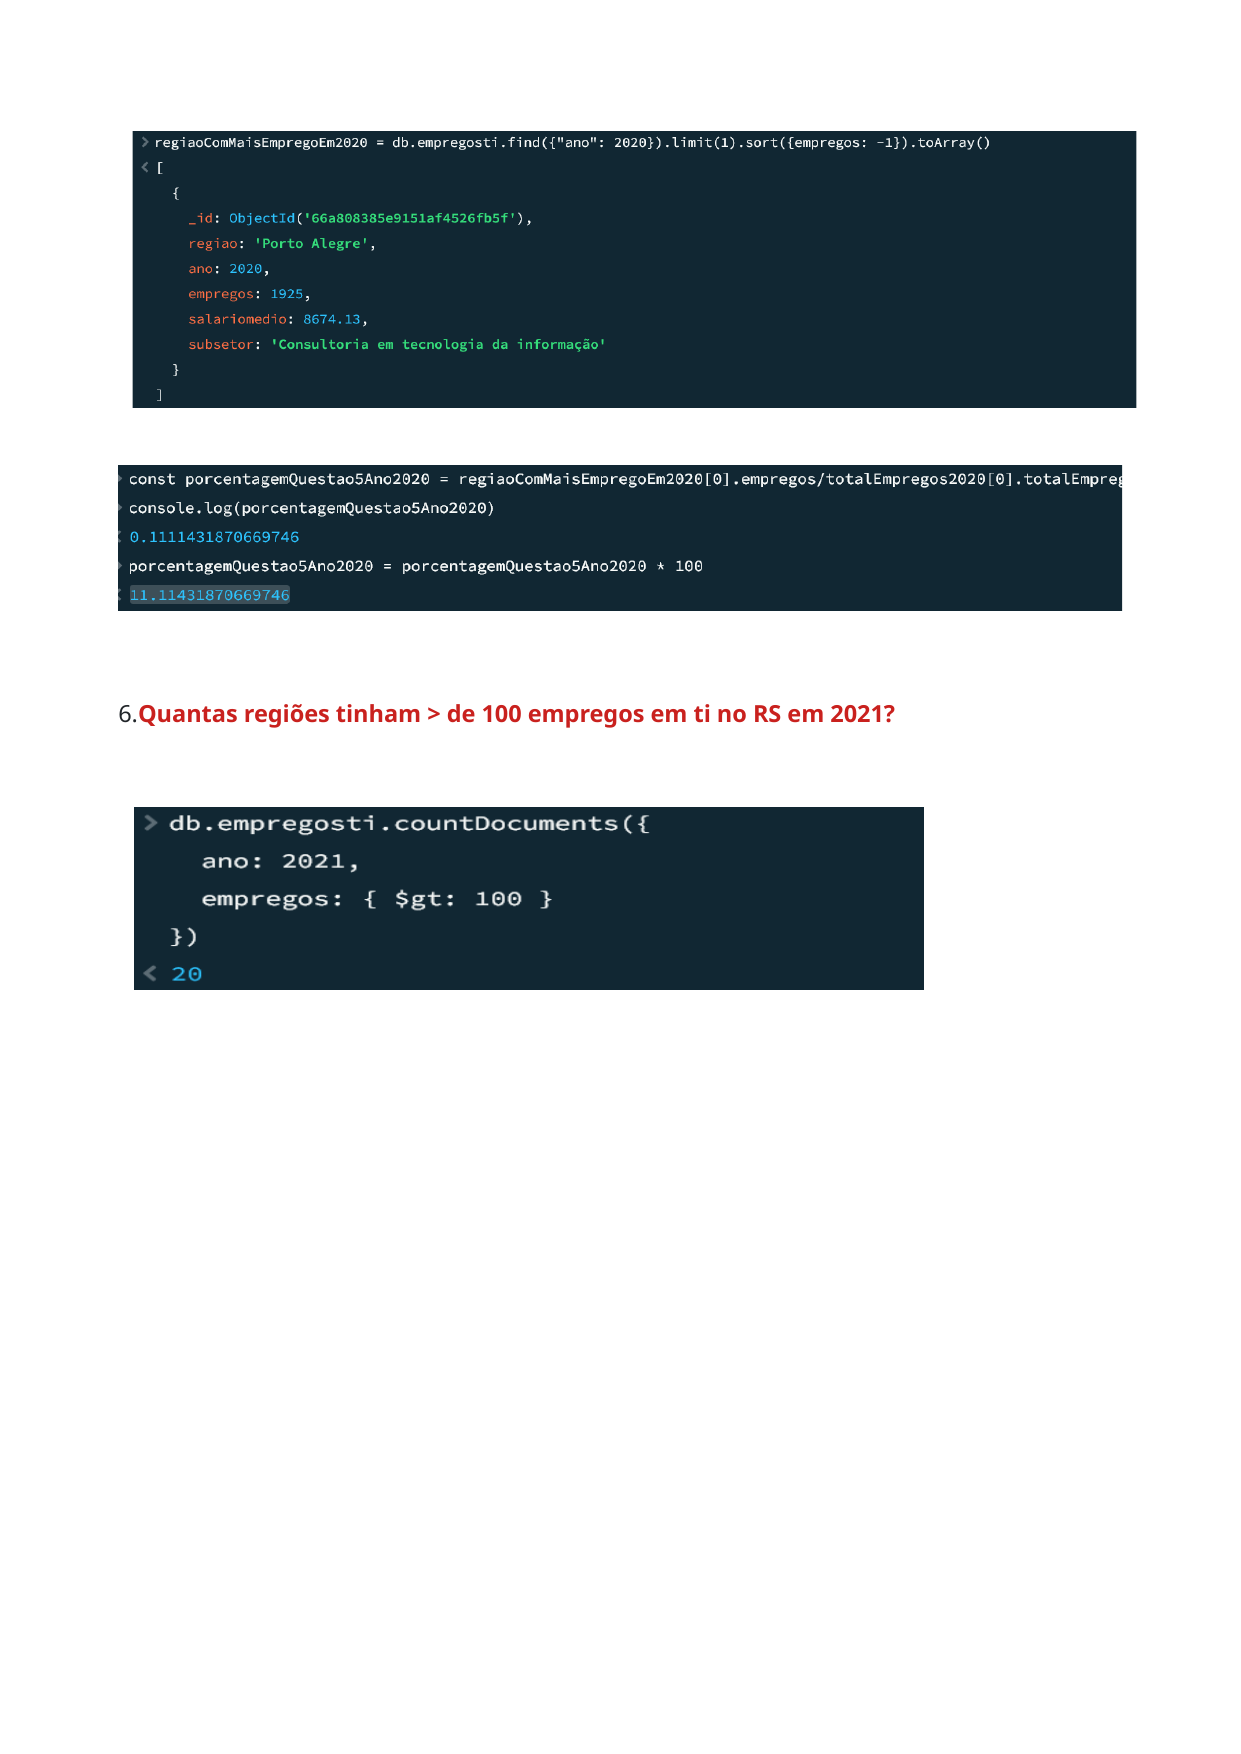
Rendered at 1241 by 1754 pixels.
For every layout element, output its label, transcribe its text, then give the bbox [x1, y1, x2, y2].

text 6.Quantas regiões tinham > de 100 empregos em ti no RS em 2021? [118, 697, 1122, 729]
picture [118, 465, 1123, 611]
picture [134, 807, 924, 990]
picture [132, 131, 1137, 408]
